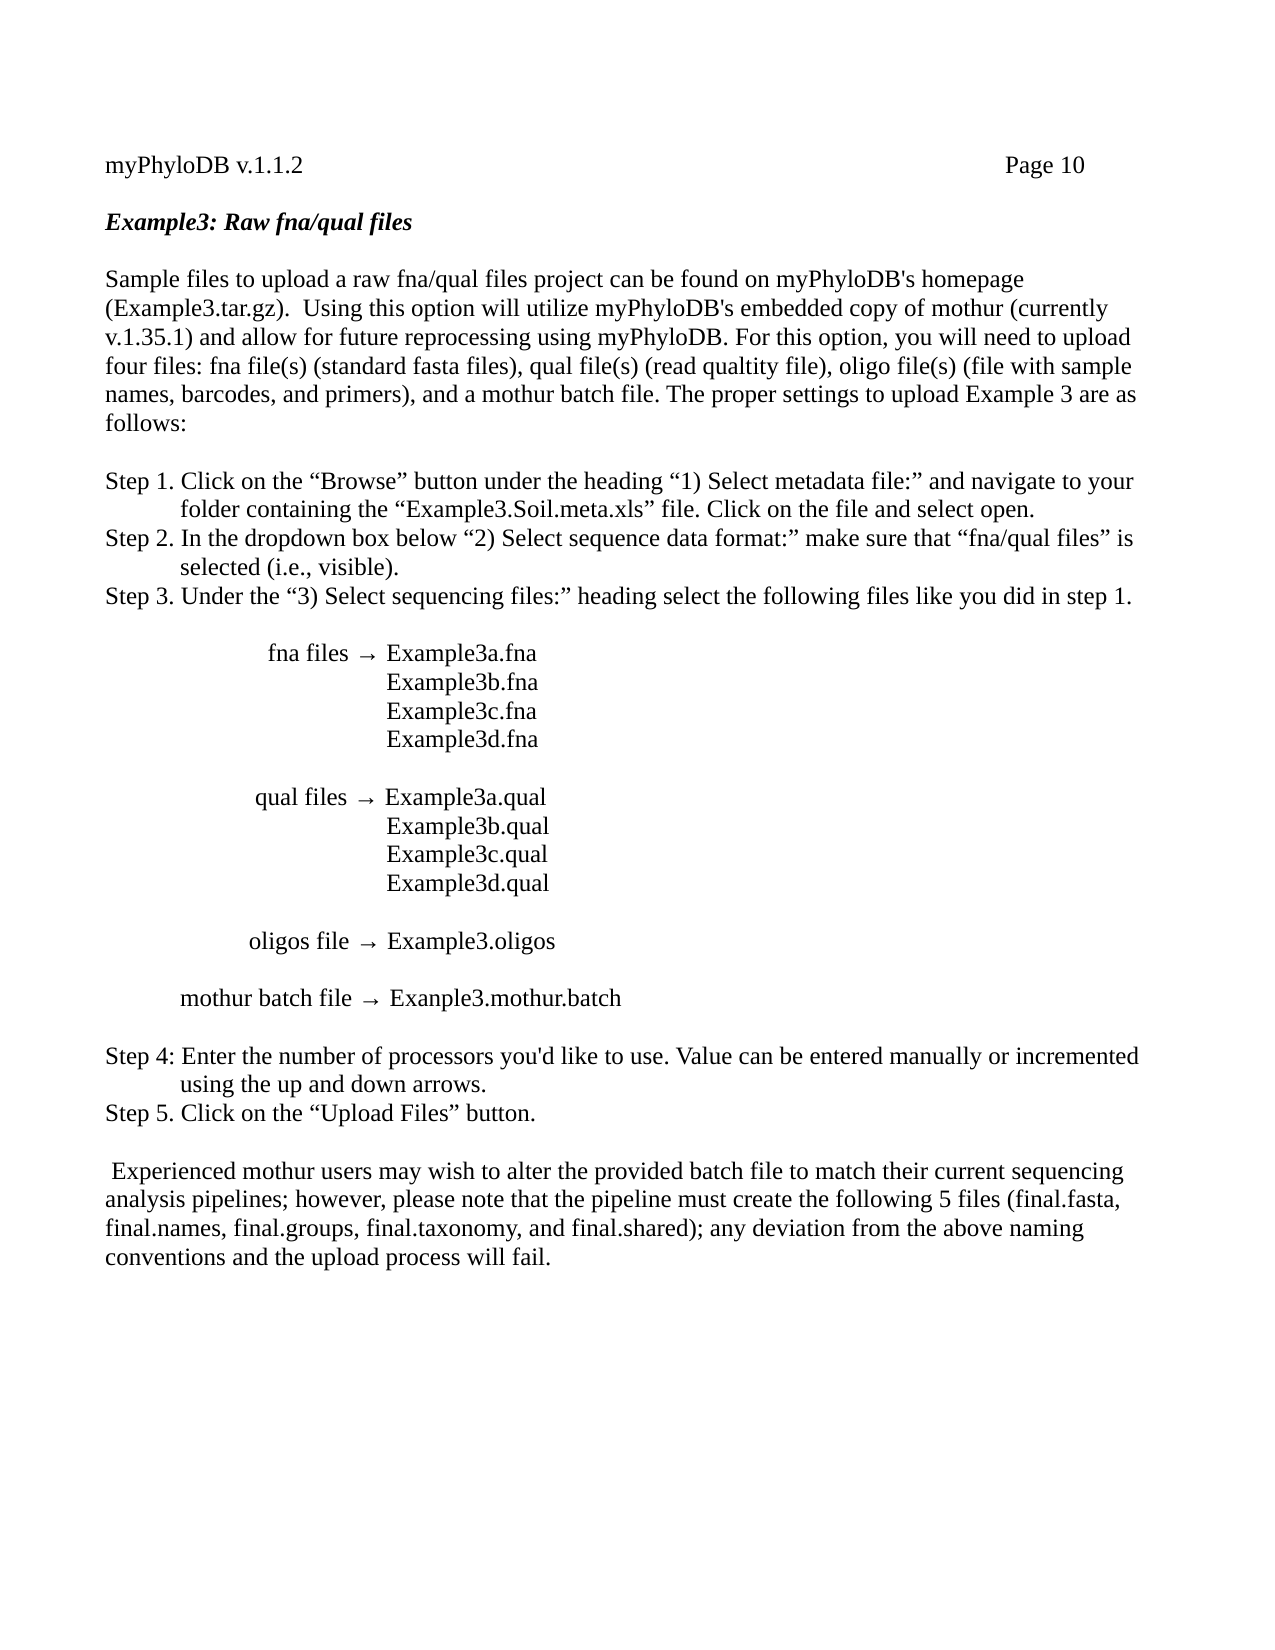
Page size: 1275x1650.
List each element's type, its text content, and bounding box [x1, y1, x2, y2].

text Example3: Raw fna/qual files [105, 207, 1170, 236]
text Example3b.qual [105, 811, 1170, 839]
text Example3c.qual [105, 839, 1170, 868]
text Step 3. Under the “3) Select sequencing files:” heading select the following files like you did in step 1. [105, 581, 1170, 609]
text Step 1. Click on the “Browse” button under the heading “1) Select metadata file:” and navigate to your folder containing the “Example3.Soil.meta.xls” file. Click on the file and select open. [105, 466, 1170, 523]
text Example3b.fna [105, 667, 1170, 696]
text Step 4: Enter the number of processors you'd like to use. Value can be entered manually or incremented using the up and down arrows. [105, 1041, 1170, 1098]
text Step 2. In the dropdown box below “2) Select sequence data format:” make sure that “fna/qual files” is selected (i.e., visible). [105, 523, 1170, 581]
text oligos file → Example3.oligos [105, 926, 1170, 954]
text mothur batch file → Exanple3.mothur.batch [105, 983, 1170, 1012]
text Sample files to upload a raw fna/qual files project can be found on myPhyloDB's homepage (Example3.tar.gz). Using this option will utilize myPhyloDB's embedded copy of mothur (currently v.1.35.1) and allow for future reprocessing using myPhyloDB. For this option, you will need to upload four files: fna file(s) (standard fasta files), qual file(s) (read qualtity file), oligo file(s) (file with sample names, barcodes, and primers), and a mothur batch file. The proper settings to upload Example 3 are as follows: [105, 264, 1170, 437]
text Step 5. Click on the “Upload Files” button. [105, 1098, 1170, 1127]
text Example3d.qual [105, 868, 1170, 897]
text Experienced mothur users may wish to alter the provided batch file to match their current sequencing analysis pipelines; however, please note that the pipeline must create the following 5 files (final.fasta, final.names, final.groups, final.taxonomy, and final.shared); any deviation from the above naming conventions and the upload process will fail. [105, 1156, 1170, 1271]
text Example3c.fna [105, 696, 1170, 724]
text fna files → Example3a.fna [105, 638, 1170, 667]
text Example3d.fna [105, 724, 1170, 753]
text qual files → Example3a.qual [105, 782, 1170, 811]
